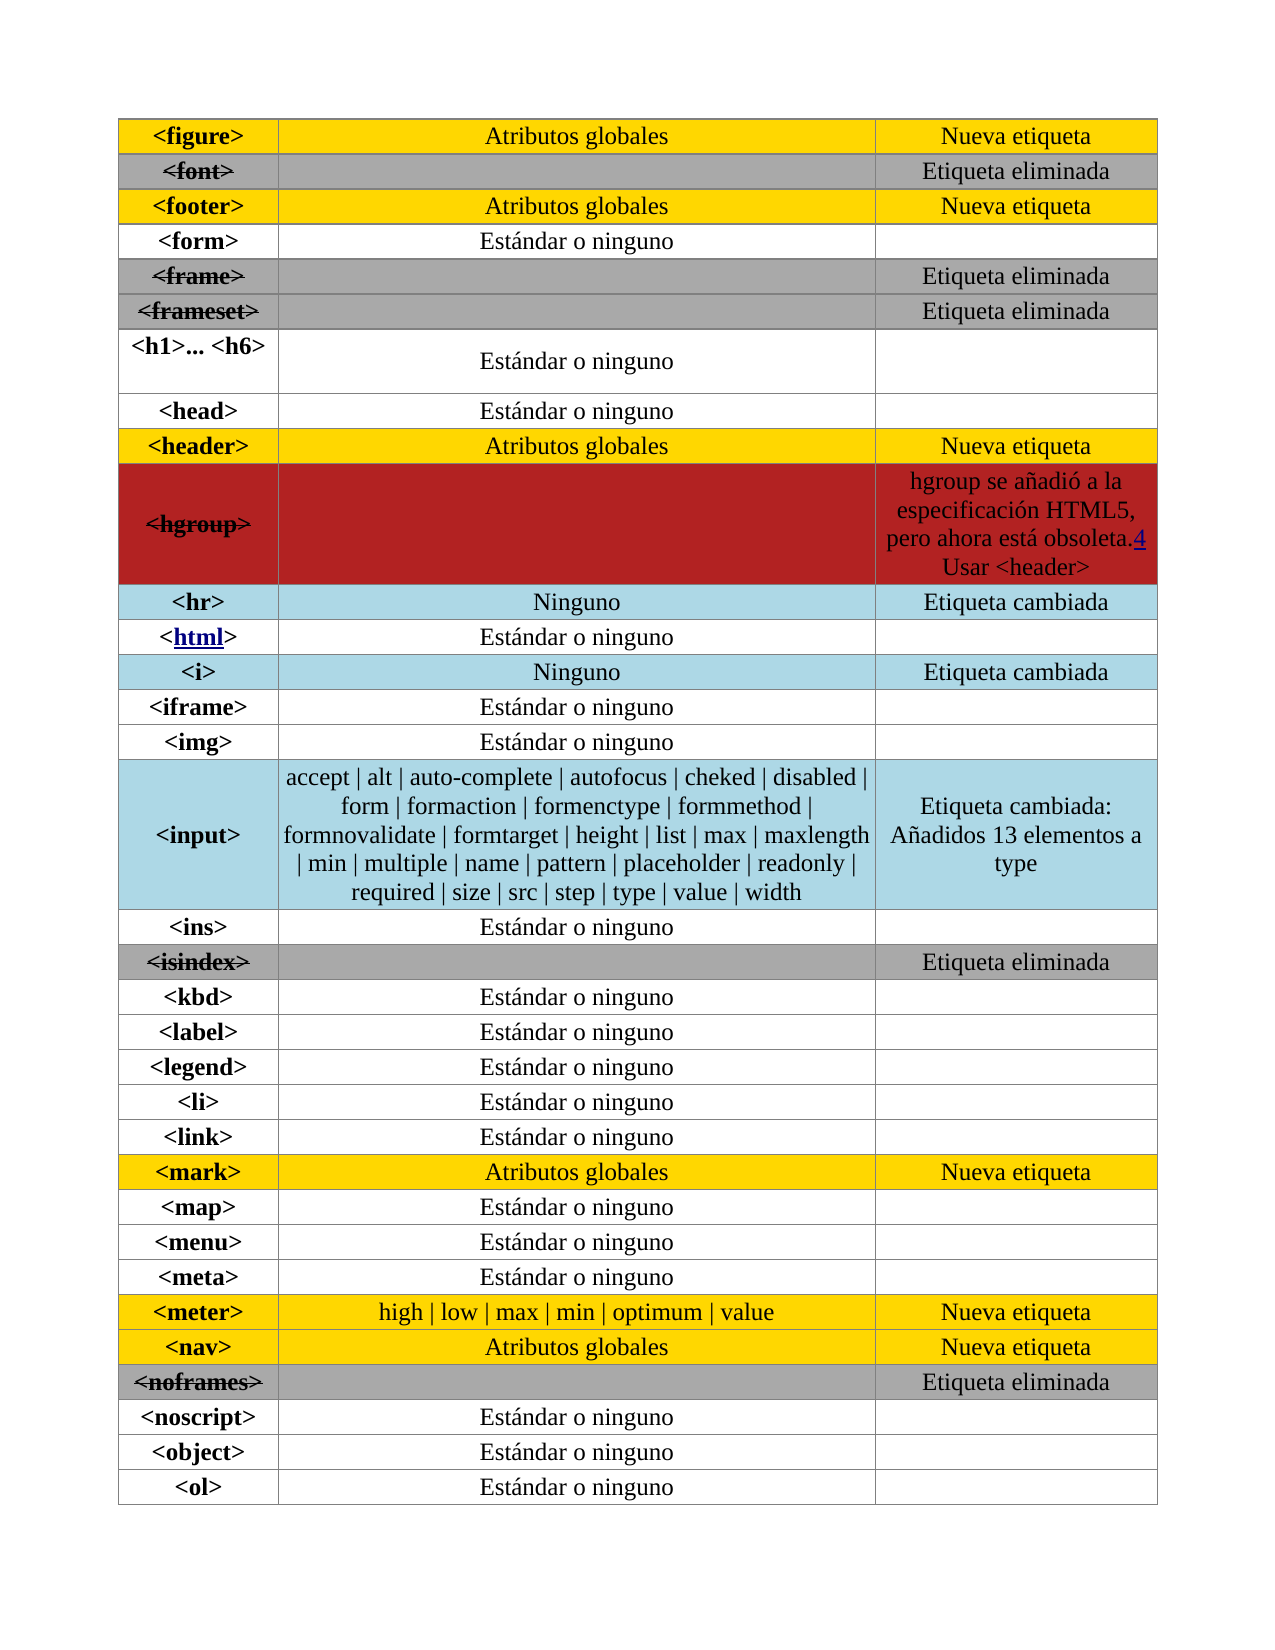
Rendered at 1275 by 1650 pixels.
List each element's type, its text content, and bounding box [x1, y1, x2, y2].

table_cell Atributos globales [279, 190, 875, 223]
table_cell Atributos globales [279, 1155, 875, 1189]
table_cell <ol> [119, 1470, 278, 1504]
table_cell Nueva etiqueta [876, 429, 1157, 463]
table_cell Nueva etiqueta [876, 1155, 1157, 1189]
table_cell <input> [119, 760, 278, 909]
table_cell Estándar o ninguno [279, 1015, 875, 1049]
table_cell <link> [119, 1120, 278, 1154]
table_cell high | low | max | min | optimum | value [279, 1295, 875, 1329]
table_cell Estándar o ninguno [279, 1435, 875, 1469]
table_cell <frameset> [119, 295, 278, 328]
table_cell Estándar o ninguno [279, 225, 875, 258]
table_cell Estándar o ninguno [279, 725, 875, 759]
table_cell <header> [119, 429, 278, 463]
table_cell Etiqueta cambiada [876, 585, 1157, 619]
table_cell <hgroup> [119, 464, 278, 584]
table_cell Estándar o ninguno [279, 620, 875, 654]
table_cell <mark> [119, 1155, 278, 1189]
table_cell <noframes> [119, 1365, 278, 1399]
table_cell Etiqueta eliminada [876, 155, 1157, 188]
table_cell Atributos globales [279, 1330, 875, 1364]
table_cell Estándar o ninguno [279, 980, 875, 1014]
table_cell [279, 945, 875, 979]
table_cell [876, 1225, 1157, 1259]
table_cell [279, 464, 875, 584]
table_cell [876, 1050, 1157, 1084]
table_cell [279, 260, 875, 293]
table_cell Atributos globales [279, 429, 875, 463]
table_cell Etiqueta cambiada [876, 655, 1157, 689]
table_cell <font> [119, 155, 278, 188]
table_cell <footer> [119, 190, 278, 223]
table_cell <html> [119, 620, 278, 654]
table_cell [876, 1400, 1157, 1434]
table_cell Estándar o ninguno [279, 1260, 875, 1294]
table_cell hgroup se añadió a la especificación HTML5, pero ahora está obsoleta.4 Usar <header> [876, 464, 1157, 584]
table_cell Etiqueta eliminada [876, 260, 1157, 293]
table_cell [876, 1085, 1157, 1119]
table_cell <h1>... <h6> [119, 330, 278, 393]
table_cell Ninguno [279, 585, 875, 619]
table_cell accept | alt | auto-complete | autofocus | cheked | disabled | form | formaction | formenctype | formmethod | formnovalidate | formtarget | height | list | max | maxlength | min | multiple | name | pattern | placeholder | readonly | required | size | src | step | type | value | width [279, 760, 875, 909]
table_cell <i> [119, 655, 278, 689]
table_cell <kbd> [119, 980, 278, 1014]
table_cell [876, 980, 1157, 1014]
table_cell <meter> [119, 1295, 278, 1329]
table_cell [876, 1470, 1157, 1504]
table_cell Estándar o ninguno [279, 1085, 875, 1119]
table_cell [876, 330, 1157, 393]
table_cell Estándar o ninguno [279, 1190, 875, 1224]
table_cell Etiqueta eliminada [876, 945, 1157, 979]
table_cell Ninguno [279, 655, 875, 689]
table_cell [876, 225, 1157, 258]
table_cell Estándar o ninguno [279, 1225, 875, 1259]
table_cell <label> [119, 1015, 278, 1049]
table_cell <iframe> [119, 690, 278, 724]
table_cell [876, 394, 1157, 428]
table_cell <meta> [119, 1260, 278, 1294]
table_cell [876, 910, 1157, 944]
table_cell <object> [119, 1435, 278, 1469]
table_cell <form> [119, 225, 278, 258]
table_cell [876, 1120, 1157, 1154]
table_cell Estándar o ninguno [279, 330, 875, 393]
table_cell <legend> [119, 1050, 278, 1084]
table_cell Nueva etiqueta [876, 120, 1157, 153]
table_cell Atributos globales [279, 120, 875, 153]
table_cell <frame> [119, 260, 278, 293]
table_cell [279, 295, 875, 328]
table_cell Estándar o ninguno [279, 1470, 875, 1504]
table_cell [876, 1260, 1157, 1294]
table_cell [876, 1015, 1157, 1049]
table_cell Estándar o ninguno [279, 1120, 875, 1154]
table_cell Etiqueta cambiada: Añadidos 13 elementos a type [876, 760, 1157, 909]
table_cell Nueva etiqueta [876, 1330, 1157, 1364]
table_cell Estándar o ninguno [279, 394, 875, 428]
table_cell [876, 725, 1157, 759]
table_cell Etiqueta eliminada [876, 1365, 1157, 1399]
table_cell Estándar o ninguno [279, 690, 875, 724]
table_cell <ins> [119, 910, 278, 944]
table_cell [876, 1435, 1157, 1469]
table_cell <nav> [119, 1330, 278, 1364]
table_cell <img> [119, 725, 278, 759]
table_cell Nueva etiqueta [876, 190, 1157, 223]
table_cell <hr> [119, 585, 278, 619]
table_cell <figure> [119, 120, 278, 153]
table_cell [876, 1190, 1157, 1224]
table_cell Estándar o ninguno [279, 1400, 875, 1434]
table_cell <li> [119, 1085, 278, 1119]
table_cell <isindex> [119, 945, 278, 979]
table_cell Estándar o ninguno [279, 910, 875, 944]
table_cell <noscript> [119, 1400, 278, 1434]
table_cell [876, 620, 1157, 654]
table_cell Etiqueta eliminada [876, 295, 1157, 328]
table_cell Nueva etiqueta [876, 1295, 1157, 1329]
table_cell [279, 155, 875, 188]
table_cell Estándar o ninguno [279, 1050, 875, 1084]
table_cell <menu> [119, 1225, 278, 1259]
table_cell <head> [119, 394, 278, 428]
table_cell [876, 690, 1157, 724]
table_cell [279, 1365, 875, 1399]
table_cell <map> [119, 1190, 278, 1224]
